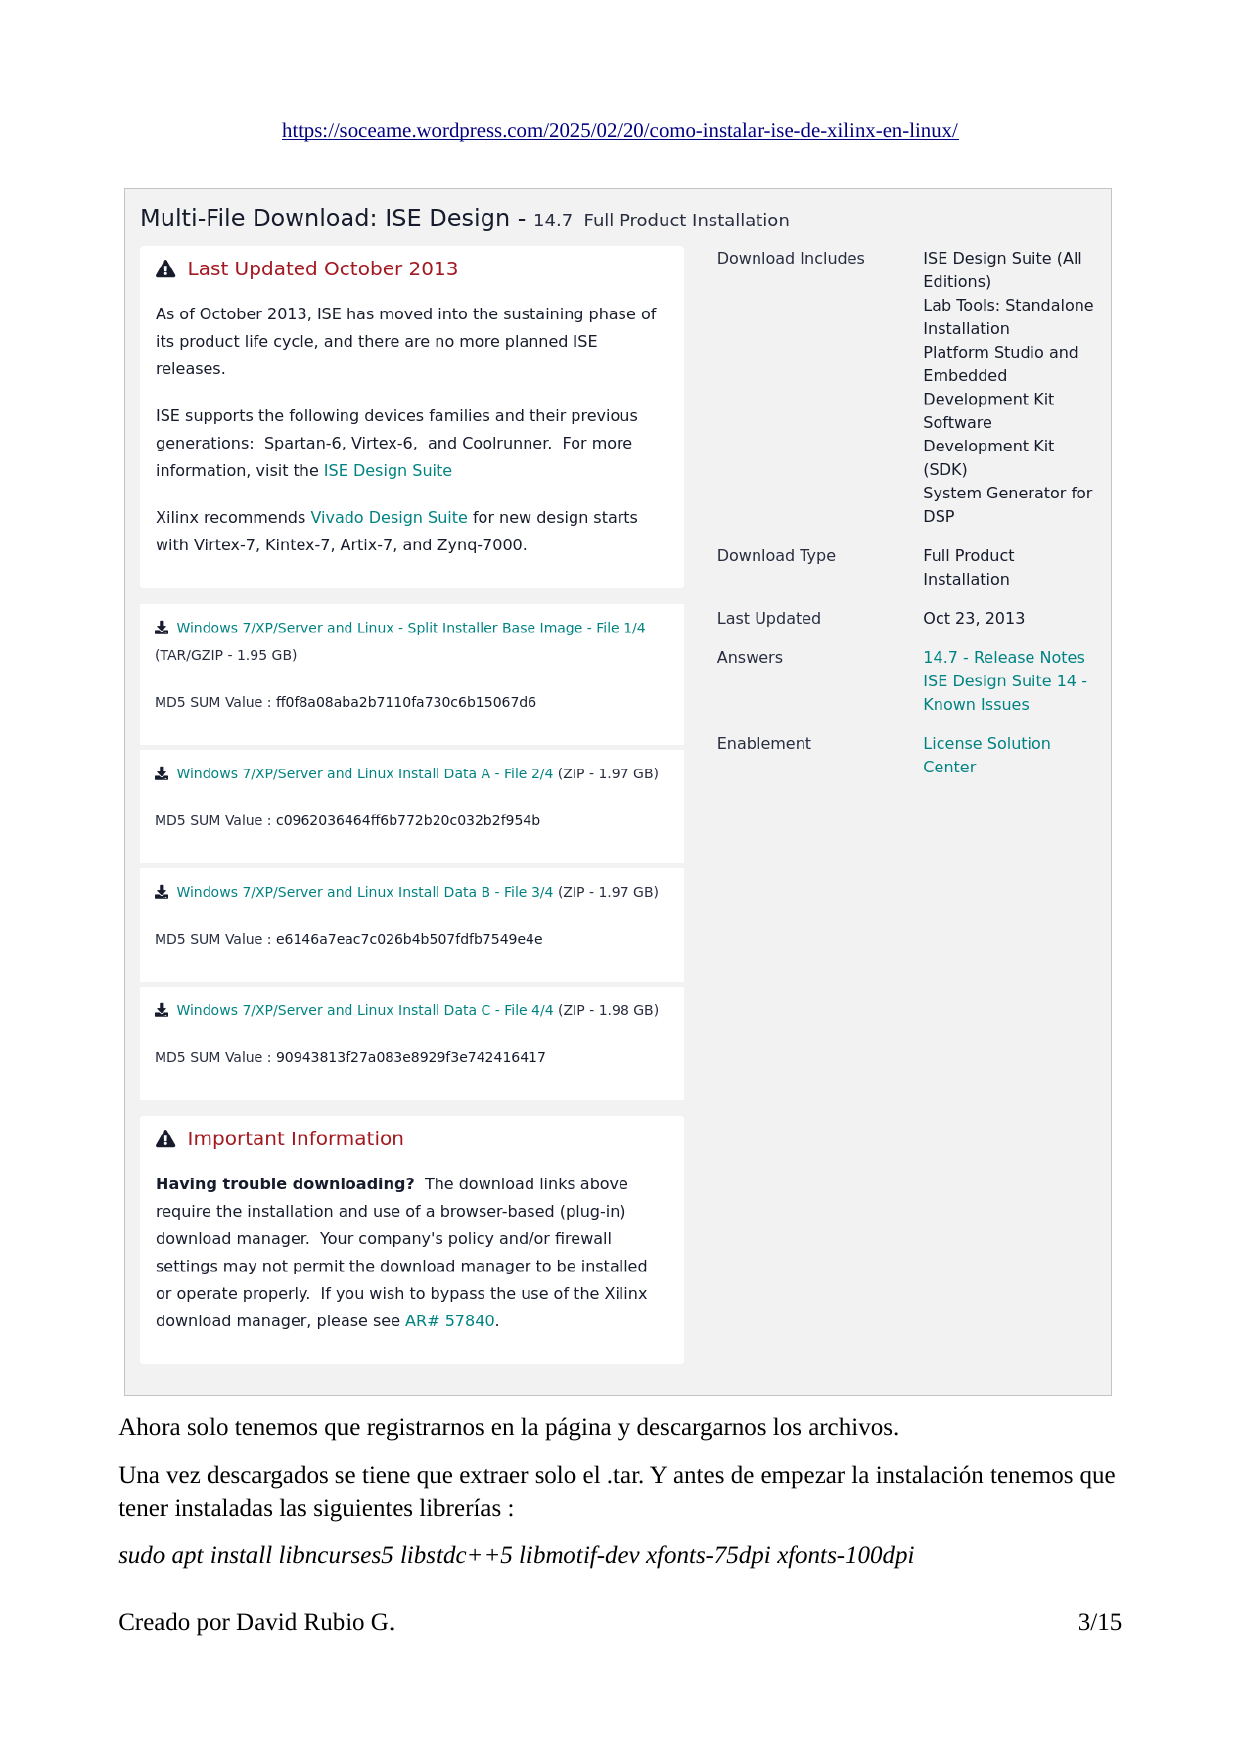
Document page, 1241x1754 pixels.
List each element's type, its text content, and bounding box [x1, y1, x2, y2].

text Ahora solo tenemos que registrarnos en la página y descargarnos los archivos. [118, 1408, 1122, 1441]
picture [118, 177, 1123, 1408]
text Una vez descargados se tiene que extraer solo el .tar. Y antes de empezar la instalación tenemos que tener instaladas las siguientes librerías : [118, 1460, 1122, 1521]
text sudo apt install libncurses5 libstdc++5 libmotif-dev xfonts-75dpi xfonts-100dpi [118, 1540, 1122, 1569]
